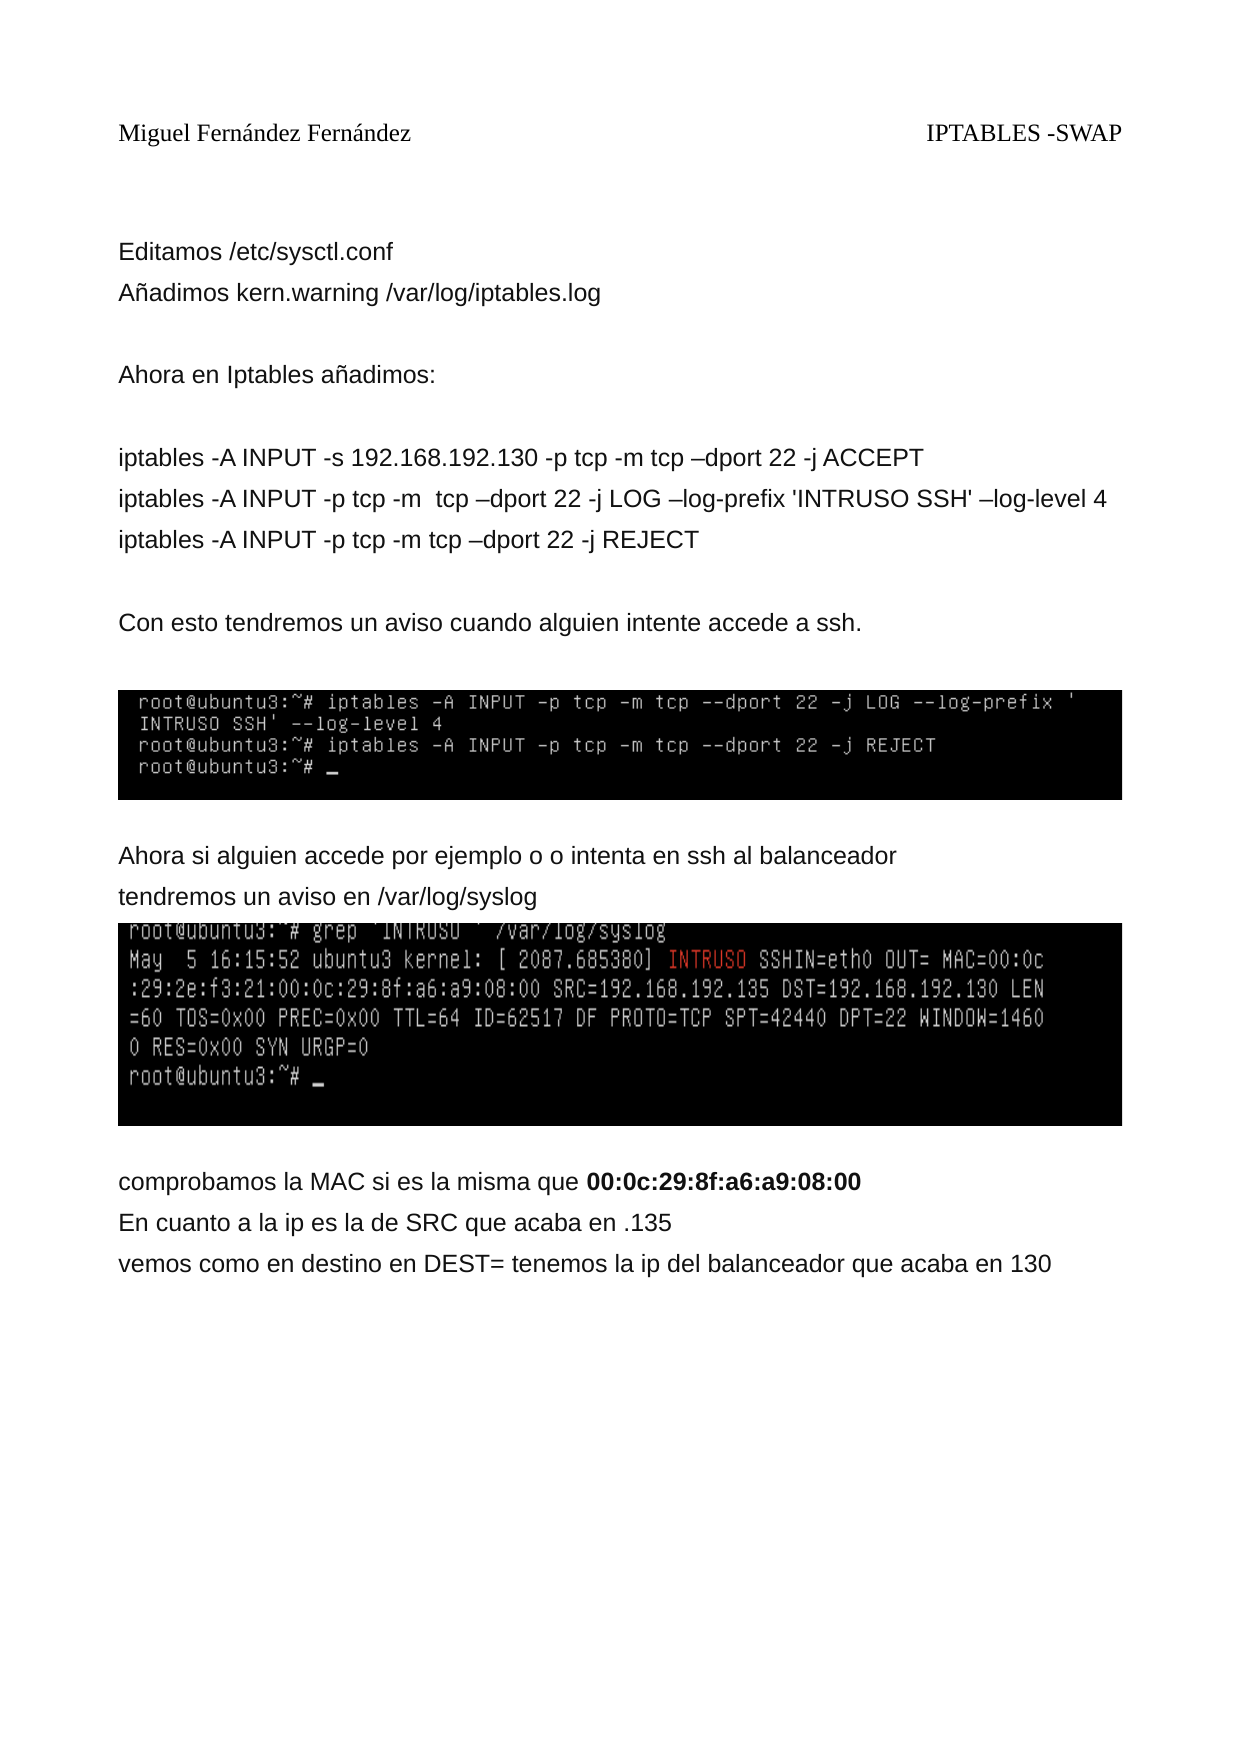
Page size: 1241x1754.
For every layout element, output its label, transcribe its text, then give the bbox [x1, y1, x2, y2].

text tendremos un aviso en /var/log/syslog [118, 882, 1122, 911]
text iptables -A INPUT -p tcp -m tcp –dport 22 -j LOG –log-prefix 'INTRUSO SSH' –log-level 4 [118, 484, 1122, 513]
text Ahora si alguien accede por ejemplo o o intenta en ssh al balanceador [118, 841, 1122, 870]
text Con esto tendremos un aviso cuando alguien intente accede a ssh. [118, 608, 1122, 637]
text En cuanto a la ip es la de SRC que acaba en .135 [118, 1208, 1122, 1237]
text Añadimos kern.warning /var/log/iptables.log [118, 278, 1122, 307]
text iptables -A INPUT -s 192.168.192.130 -p tcp -m tcp –dport 22 -j ACCEPT [118, 443, 1122, 472]
text Editamos /etc/sysctl.conf [118, 237, 1122, 266]
text comprobamos la MAC si es la misma que 00:0c:29:8f:a6:a9:08:00 [118, 1167, 1122, 1195]
text vemos como en destino en DEST= tenemos la ip del balanceador que acaba en 130 [118, 1249, 1122, 1278]
text Ahora en Iptables añadimos: [118, 361, 1122, 389]
text iptables -A INPUT -p tcp -m tcp –dport 22 -j REJECT [118, 526, 1122, 554]
